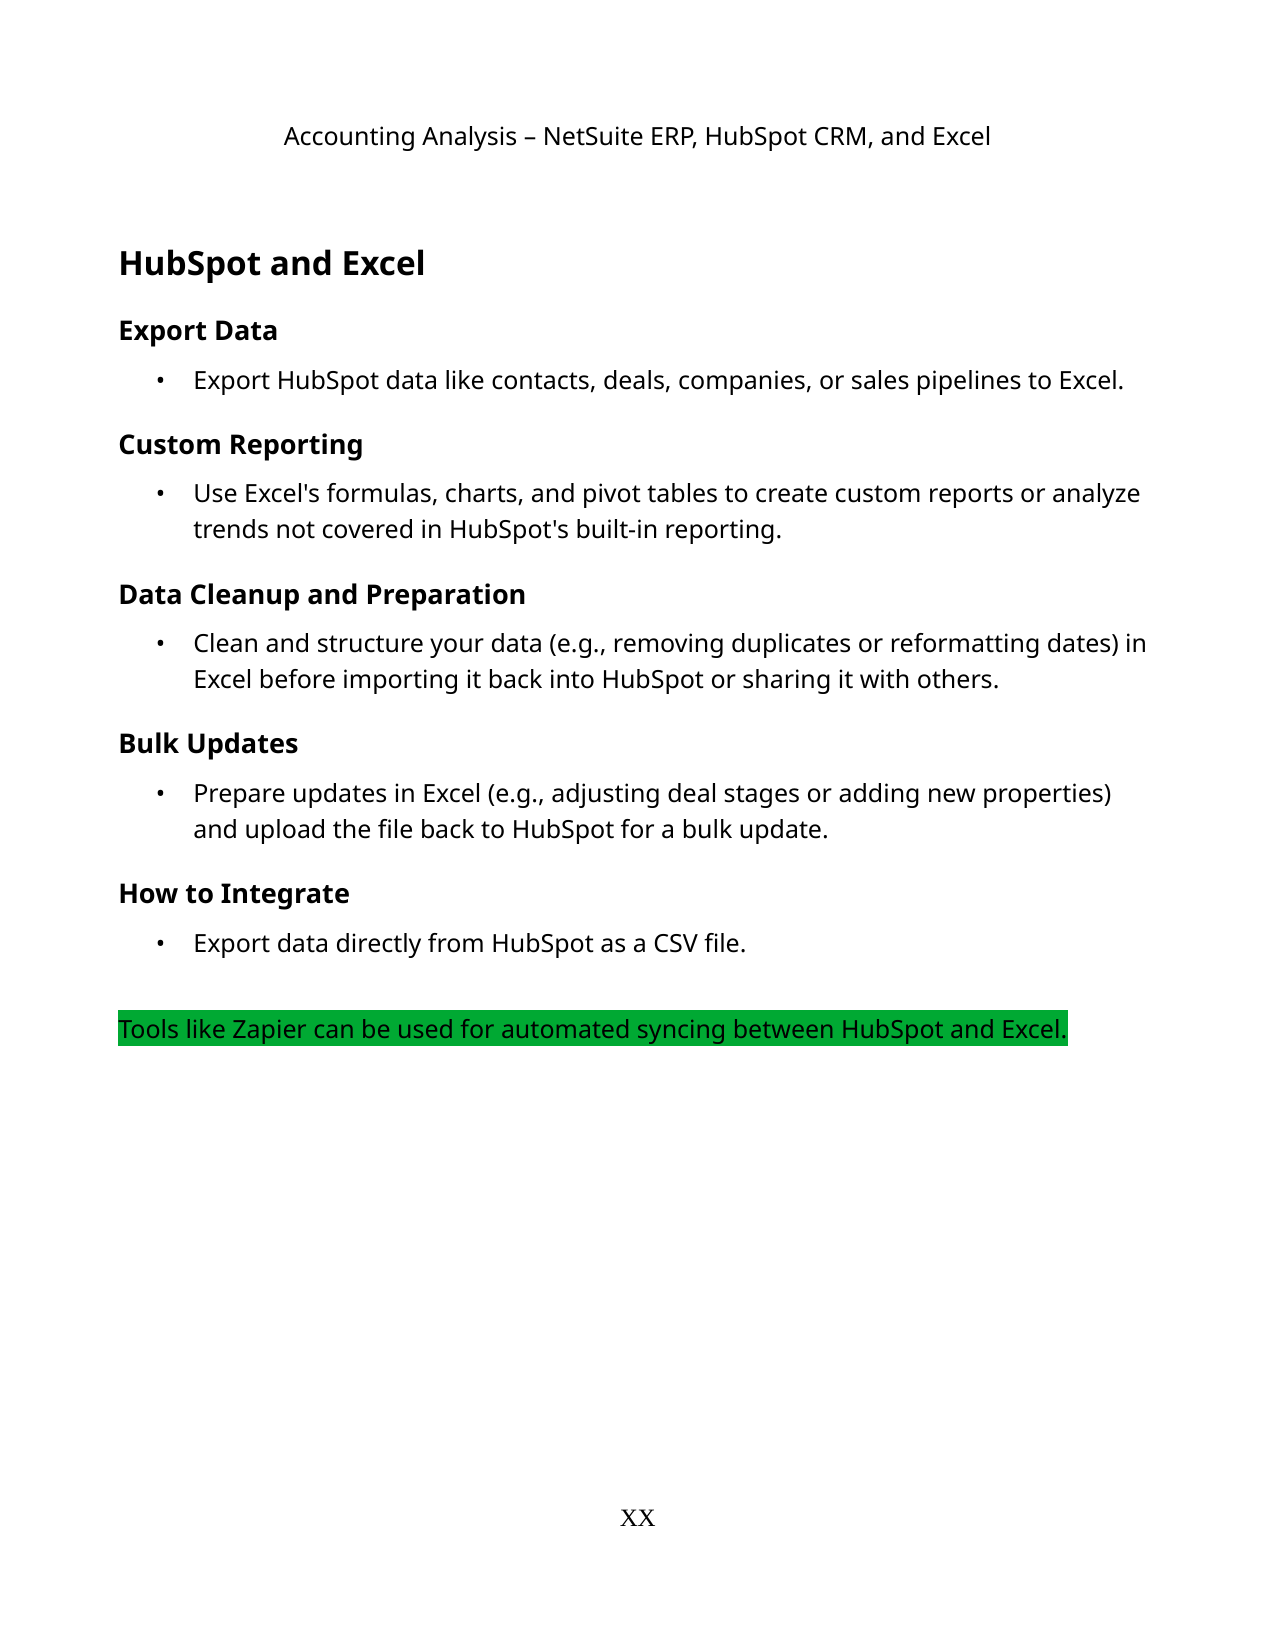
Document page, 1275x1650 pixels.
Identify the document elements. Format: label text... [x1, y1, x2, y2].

list Export data directly from HubSpot as a CSV file. [156, 923, 1157, 959]
list Use Excel's formulas, charts, and pivot tables to create custom reports or analyze trends not covered in HubSpot's built-in reporting. [156, 474, 1157, 546]
list Prepare updates in Excel (e.g., adjusting deal stages or adding new properties) and upload the file back to HubSpot for a bulk update. [156, 774, 1157, 846]
subtitle HubSpot and Excel [118, 239, 1157, 285]
subtitle Bulk Updates [118, 725, 1157, 761]
subtitle Custom Reporting [118, 426, 1157, 462]
text Tools like Zapier can be used for automated syncing between HubSpot and Excel. [118, 974, 1157, 1046]
subtitle Export Data [118, 312, 1157, 348]
list Clean and structure your data (e.g., removing duplicates or reformatting dates) in Excel before importing it back into HubSpot or sharing it with others. [156, 624, 1157, 696]
subtitle Data Cleanup and Preparation [118, 575, 1157, 611]
list Export HubSpot data like contacts, deals, companies, or sales pipelines to Excel. [156, 360, 1157, 396]
subtitle How to Integrate [118, 875, 1157, 911]
